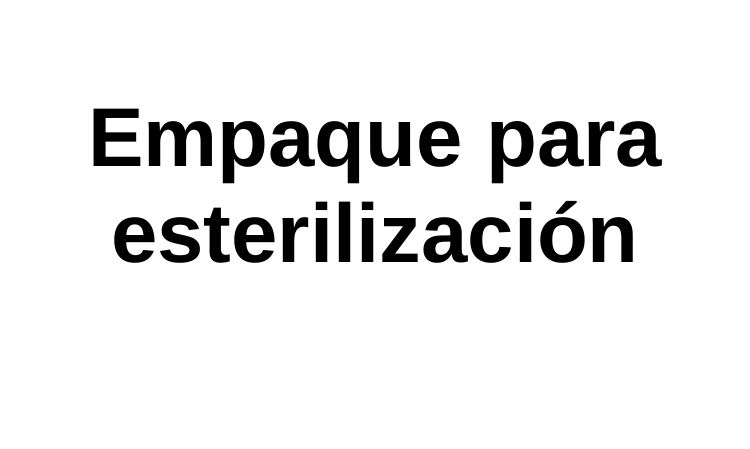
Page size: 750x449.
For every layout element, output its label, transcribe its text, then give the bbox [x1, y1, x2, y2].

title Empaque para esterilización [29, 88, 721, 280]
